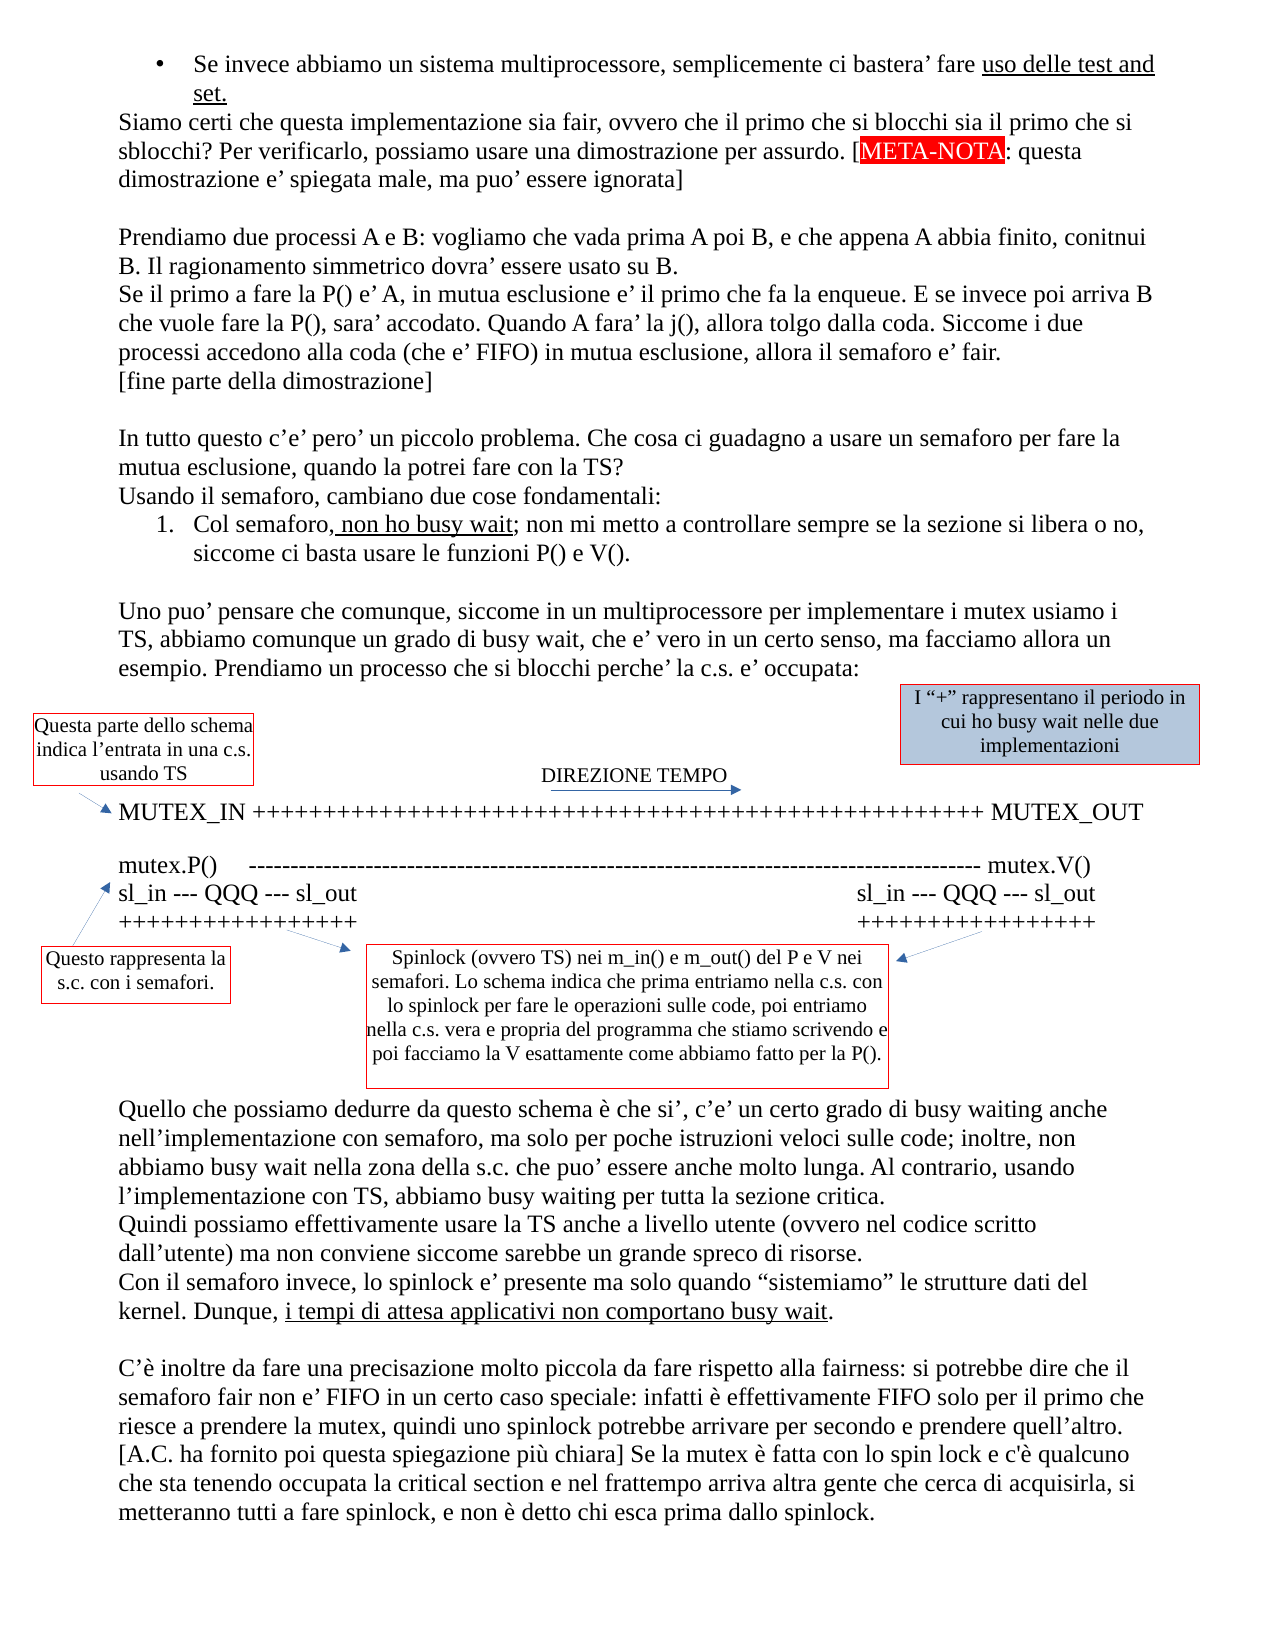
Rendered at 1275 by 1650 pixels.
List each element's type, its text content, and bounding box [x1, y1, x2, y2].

text mutex.P() ---------------------------------------------------------------------------------------- mutex.V() [118, 850, 1157, 878]
text +++++++++++++++++ +++++++++++++++++ [118, 907, 1157, 936]
text Usando il semaforo, cambiano due cose fondamentali: [118, 481, 1157, 509]
text Con il semaforo invece, lo spinlock e’ presente ma solo quando “sistemiamo” le strutture dati del kernel. Dunque, i tempi di attesa applicativi non comportano busy wait. [118, 1267, 1157, 1324]
text Prendiamo due processi A e B: vogliamo che vada prima A poi B, e che appena A abbia finito, conitnui B. Il ragionamento simmetrico dovra’ essere usato su B. [118, 222, 1157, 279]
text Quello che possiamo dedurre da questo schema è che si’, c’e’ un certo grado di busy waiting anche nell’implementazione con semaforo, ma solo per poche istruzioni veloci sulle code; inoltre, non abbiamo busy wait nella zona della s.c. che puo’ essere anche molto lunga. Al contrario, usando l’implementazione con TS, abbiamo busy waiting per tutta la sezione critica. [118, 1094, 1157, 1209]
text sl_in --- QQQ --- sl_out sl_in --- QQQ --- sl_out [118, 878, 1157, 907]
text [fine parte della dimostrazione] [118, 366, 1157, 394]
list Se invece abbiamo un sistema multiprocessore, semplicemente ci bastera’ fare uso delle test and set. [156, 49, 1157, 107]
text Quindi possiamo effettivamente usare la TS anche a livello utente (ovvero nel codice scritto dall’utente) ma non conviene siccome sarebbe un grande spreco di risorse. [118, 1209, 1157, 1267]
text Se il primo a fare la P() e’ A, in mutua esclusione e’ il primo che fa la enqueue. E se invece poi arriva B che vuole fare la P(), sara’ accodato. Quando A fara’ la j(), allora tolgo dalla coda. Siccome i due processi accedono alla coda (che e’ FIFO) in mutua esclusione, allora il semaforo e’ fair. [118, 279, 1157, 366]
text C’è inoltre da fare una precisazione molto piccola da fare rispetto alla fairness: si potrebbe dire che il semaforo fair non e’ FIFO in un certo caso speciale: infatti è effettivamente FIFO solo per il primo che riesce a prendere la mutex, quindi uno spinlock potrebbe arrivare per secondo e prendere quell’altro. [A.C. ha fornito poi questa spiegazione più chiara] Se la mutex è fatta con lo spin lock e c'è qualcuno che sta tenendo occupata la critical section e nel frattempo arriva altra gente che cerca di acquisirla, si metteranno tutti a fare spinlock, e non è detto chi esca prima dallo spinlock. [118, 1353, 1157, 1526]
list Col semaforo, non ho busy wait; non mi metto a controllare sempre se la sezione si libera o no, siccome ci basta usare le funzioni P() e V(). [156, 509, 1157, 567]
text Siamo certi che questa implementazione sia fair, ovvero che il primo che si blocchi sia il primo che si sblocchi? Per verificarlo, possiamo usare una dimostrazione per assurdo. [META-NOTA: questa dimostrazione e’ spiegata male, ma puo’ essere ignorata] [118, 107, 1157, 193]
text MUTEX_IN ++++++++++++++++++++++++++++++++++++++++++++++++++++ MUTEX_OUT [118, 797, 1157, 826]
text Uno puo’ pensare che comunque, siccome in un multiprocessore per implementare i mutex usiamo i TS, abbiamo comunque un grado di busy wait, che e’ vero in un certo senso, ma facciamo allora un esempio. Prendiamo un processo che si blocchi perche’ la c.s. e’ occupata: [118, 596, 1157, 682]
text In tutto questo c’e’ pero’ un piccolo problema. Che cosa ci guadagno a usare un semaforo per fare la mutua esclusione, quando la potrei fare con la TS? [118, 423, 1157, 481]
